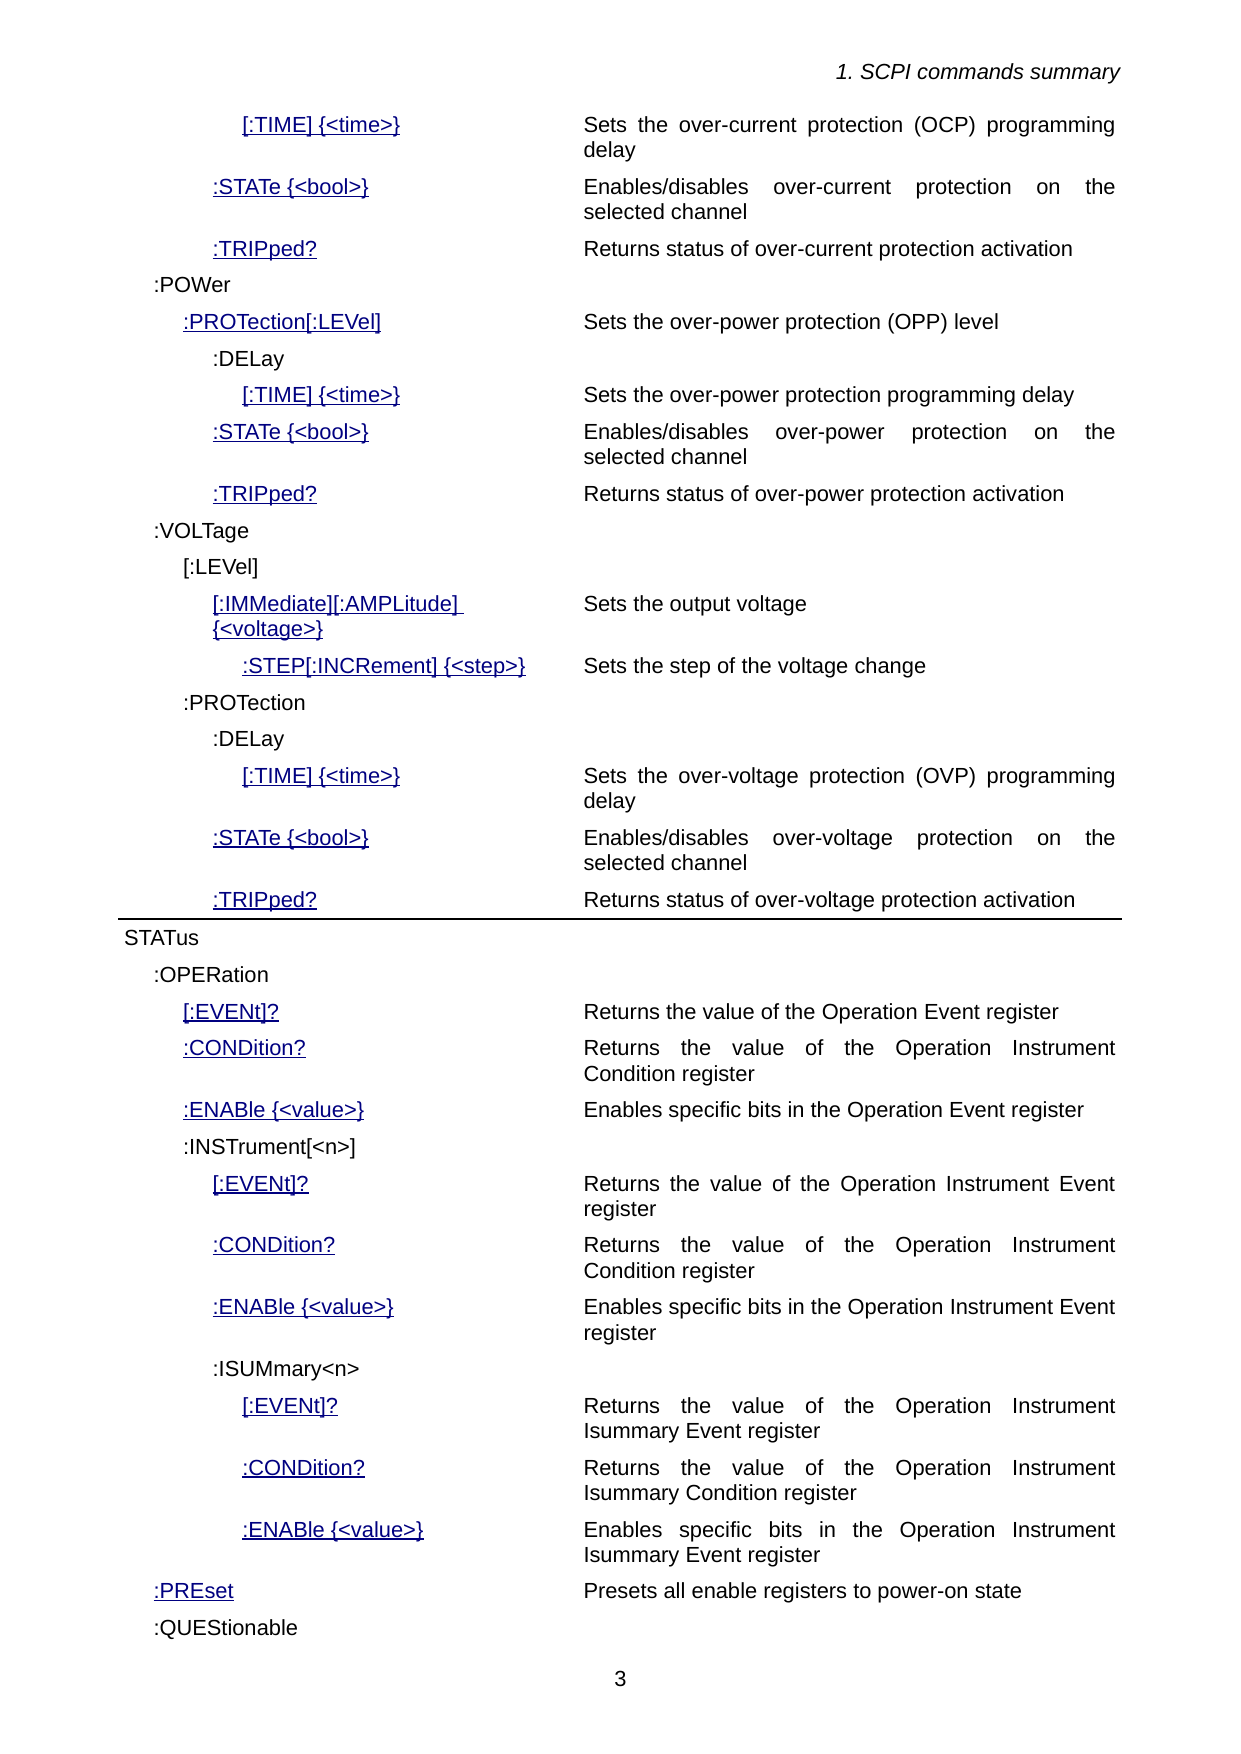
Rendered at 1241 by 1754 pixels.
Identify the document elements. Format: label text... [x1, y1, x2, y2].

table_cell [578, 1609, 1122, 1646]
table_cell :TRIPped? [118, 230, 577, 267]
table_cell Enables specific bits in the Operation Instrument Event register [578, 1289, 1122, 1350]
table_cell :PROTection [118, 684, 577, 720]
table_header [578, 920, 1122, 956]
table_cell [578, 512, 1122, 548]
table_cell [578, 267, 1122, 303]
table_cell :DELay [118, 340, 577, 377]
table_cell :QUEStionable [118, 1609, 577, 1646]
table_cell [:IMMediate][:AMPLitude] {<voltage>} [118, 585, 577, 647]
table_cell [578, 549, 1122, 585]
table_cell Sets the step of the voltage change [578, 647, 1122, 684]
table_cell :CONDition? [118, 1227, 577, 1288]
table_cell :POWer [118, 267, 577, 303]
table_cell :STATe {<bool>} [118, 819, 577, 881]
table_cell Sets the over-current protection (OCP) programming delay [578, 106, 1122, 168]
table_cell Enables/disables over-power protection on the selected channel [578, 413, 1122, 475]
table_cell :ISUMmary<n> [118, 1350, 577, 1387]
table_cell [:TIME] {<time>} [118, 757, 577, 819]
table_cell :ENABle {<value>} [118, 1511, 577, 1573]
table_header STATus [118, 920, 577, 956]
table_cell [578, 1128, 1122, 1165]
table_cell [:TIME] {<time>} [118, 106, 577, 168]
table_cell Enables specific bits in the Operation Event register [578, 1091, 1122, 1128]
table_cell [:TIME] {<time>} [118, 377, 577, 413]
table_cell [:EVENt]? [118, 993, 577, 1029]
table_cell Returns the value of the Operation Instrument Isummary Condition register [578, 1449, 1122, 1511]
table_cell [578, 956, 1122, 993]
table_cell :PREset [118, 1573, 577, 1609]
table_cell :STEP[:INCRement] {<step>} [118, 647, 577, 684]
table_cell :TRIPped? [118, 475, 577, 512]
table_cell [:EVENt]? [118, 1387, 577, 1449]
table_cell :PROTection[:LEVel] [118, 303, 577, 340]
table_cell Sets the output voltage [578, 585, 1122, 647]
table_cell Returns status of over-voltage protection activation [578, 881, 1122, 917]
table_cell :ENABle {<value>} [118, 1091, 577, 1128]
table_cell Returns the value of the Operation Instrument Isummary Event register [578, 1387, 1122, 1449]
table_cell :OPERation [118, 956, 577, 993]
table_cell Enables/disables over-current protection on the selected channel [578, 168, 1122, 230]
table_cell [578, 340, 1122, 377]
table_cell Enables/disables over-voltage protection on the selected channel [578, 819, 1122, 881]
table_cell Sets the over-power protection (OPP) level [578, 303, 1122, 340]
table_cell Returns status of over-power protection activation [578, 475, 1122, 512]
table_cell Returns the value of the Operation Instrument Event register [578, 1165, 1122, 1227]
table_cell Returns the value of the Operation Instrument Condition register [578, 1227, 1122, 1288]
table_cell [578, 720, 1122, 757]
table_cell [578, 1350, 1122, 1387]
table_cell :DELay [118, 720, 577, 757]
table_cell Returns the value of the Operation Event register [578, 993, 1122, 1029]
table_cell :STATe {<bool>} [118, 413, 577, 475]
table_cell [:LEVel] [118, 549, 577, 585]
table_cell :TRIPped? [118, 881, 577, 917]
table_cell [578, 684, 1122, 720]
table_cell Sets the over-power protection programming delay [578, 377, 1122, 413]
table_cell :ENABle {<value>} [118, 1289, 577, 1350]
table_cell :INSTrument[<n>] [118, 1128, 577, 1165]
table_cell Enables specific bits in the Operation Instrument Isummary Event register [578, 1511, 1122, 1573]
table_cell Sets the over-voltage protection (OVP) programming delay [578, 757, 1122, 819]
table_cell [:EVENt]? [118, 1165, 577, 1227]
table_cell Returns status of over-current protection activation [578, 230, 1122, 267]
table_cell Returns the value of the Operation Instrument Condition register [578, 1030, 1122, 1091]
table_cell :CONDition? [118, 1030, 577, 1091]
table_cell Presets all enable registers to power-on state [578, 1573, 1122, 1609]
table_cell :STATe {<bool>} [118, 168, 577, 230]
table_cell :CONDition? [118, 1449, 577, 1511]
table_cell :VOLTage [118, 512, 577, 548]
